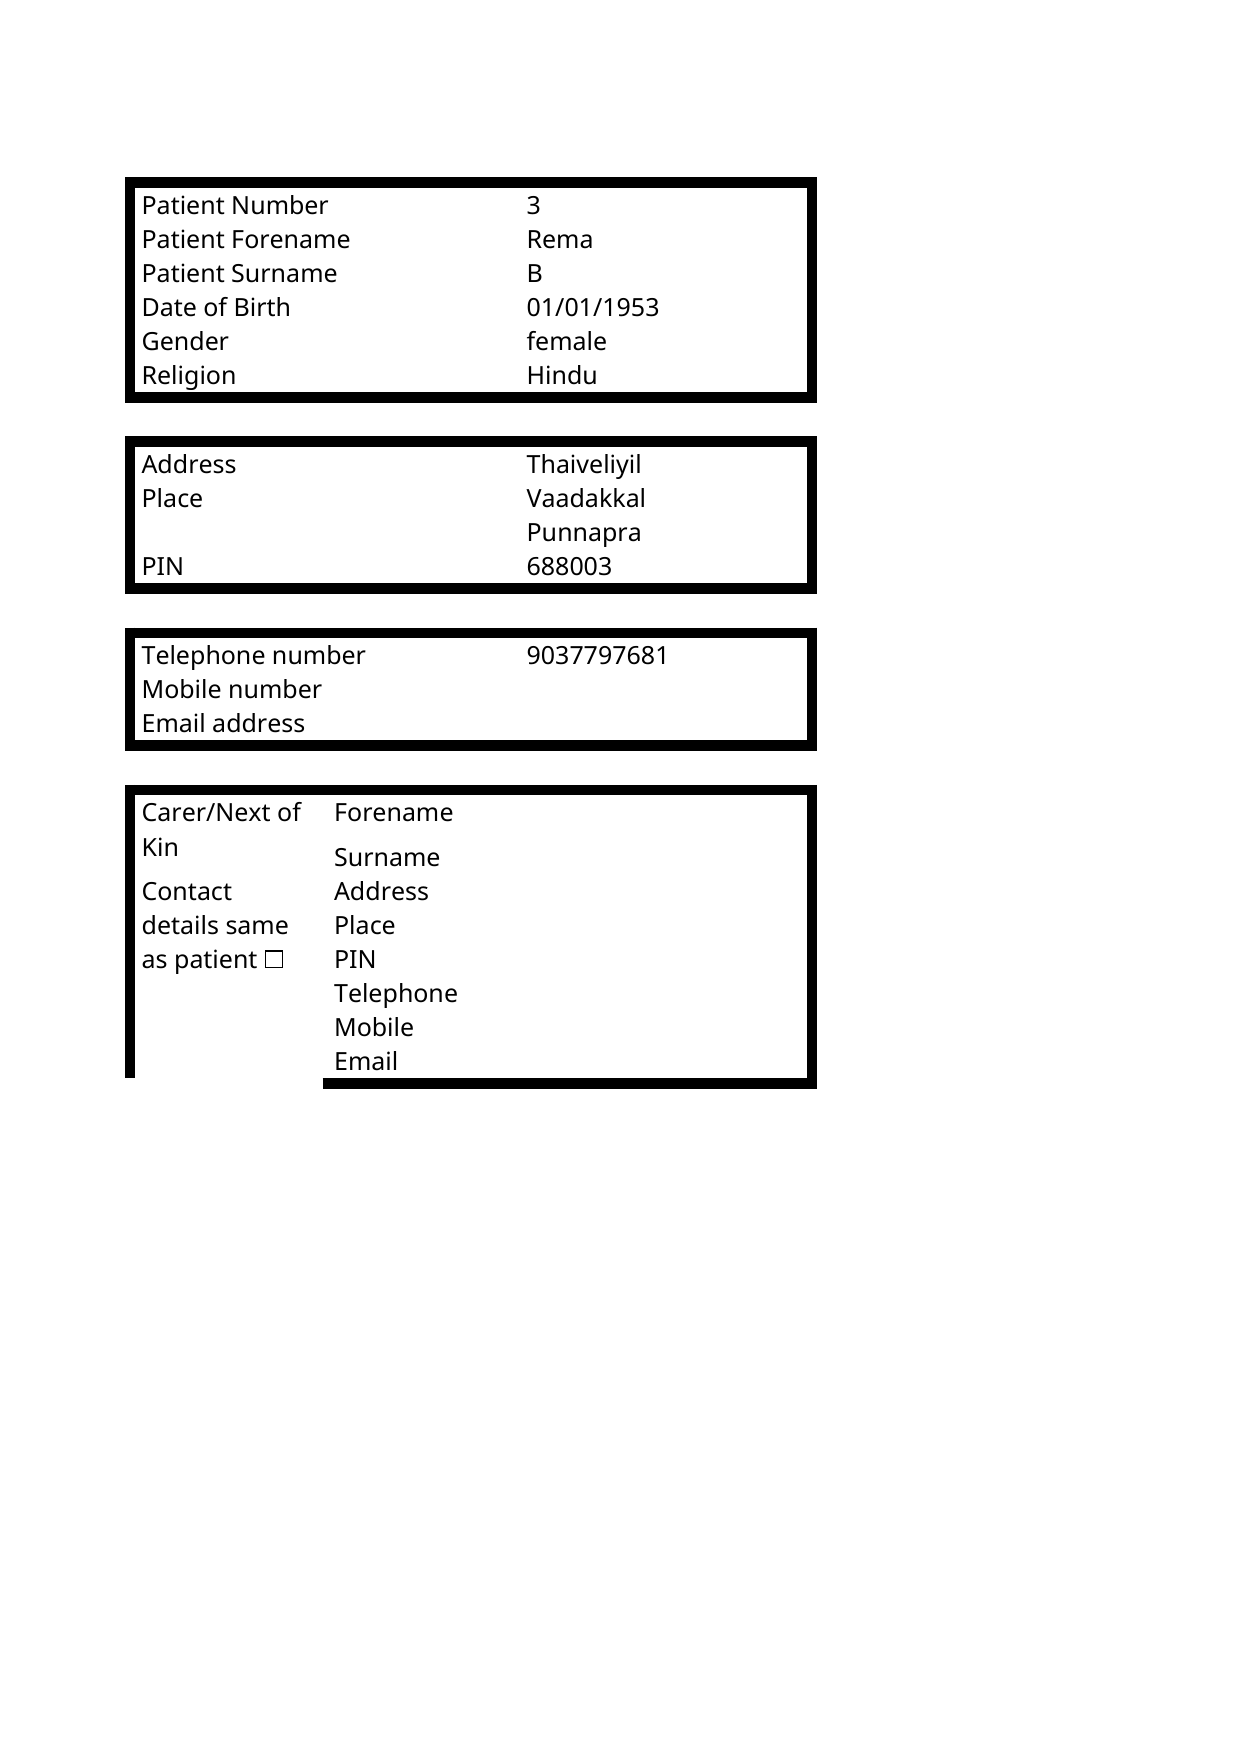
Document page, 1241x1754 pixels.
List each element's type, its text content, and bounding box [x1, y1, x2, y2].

table_cell Email [323, 1044, 515, 1078]
table_cell Contact details same as patient [135, 874, 323, 1078]
table_cell Telephone [323, 976, 515, 1010]
table_cell 01/01/1953 [515, 290, 807, 324]
table_header [515, 795, 807, 829]
table_cell Date of Birth [135, 290, 515, 324]
table_cell [515, 1010, 807, 1044]
table_cell Mobile number [135, 672, 515, 706]
table_cell Gender [135, 324, 515, 358]
table_cell Mobile [323, 1010, 515, 1044]
table_cell [515, 829, 807, 874]
table_cell B [515, 256, 807, 290]
table_cell [515, 706, 807, 740]
table_cell Address [323, 874, 515, 908]
table_cell 688003 [515, 549, 807, 583]
table_header Telephone number [135, 638, 515, 672]
table_cell Rema [515, 222, 807, 256]
table_cell [515, 672, 807, 706]
table_cell PIN [323, 942, 515, 976]
table_cell Surname [323, 829, 515, 874]
table_cell Vaadakkal Punnapra [515, 481, 807, 549]
table_cell Email address [135, 706, 515, 740]
table_cell Place [323, 908, 515, 942]
table_header Thaiveliyil [515, 447, 807, 481]
table_cell [515, 942, 807, 976]
table_cell [515, 874, 807, 908]
table_header 3 [515, 188, 807, 222]
table_cell [515, 908, 807, 942]
table_cell Place [135, 481, 515, 549]
table_header Forename [323, 795, 515, 829]
table_header Patient Number [135, 188, 515, 222]
table_cell Patient Surname [135, 256, 515, 290]
table_header Address [135, 447, 515, 481]
table_header 9037797681 [515, 638, 807, 672]
table_cell female [515, 324, 807, 358]
table_cell Patient Forename [135, 222, 515, 256]
table_cell Hindu [515, 358, 807, 392]
table_header Carer/Next of Kin [135, 795, 323, 874]
table_cell Religion [135, 358, 515, 392]
table_cell PIN [135, 549, 515, 583]
table_cell [515, 1044, 807, 1078]
table_cell [515, 976, 807, 1010]
